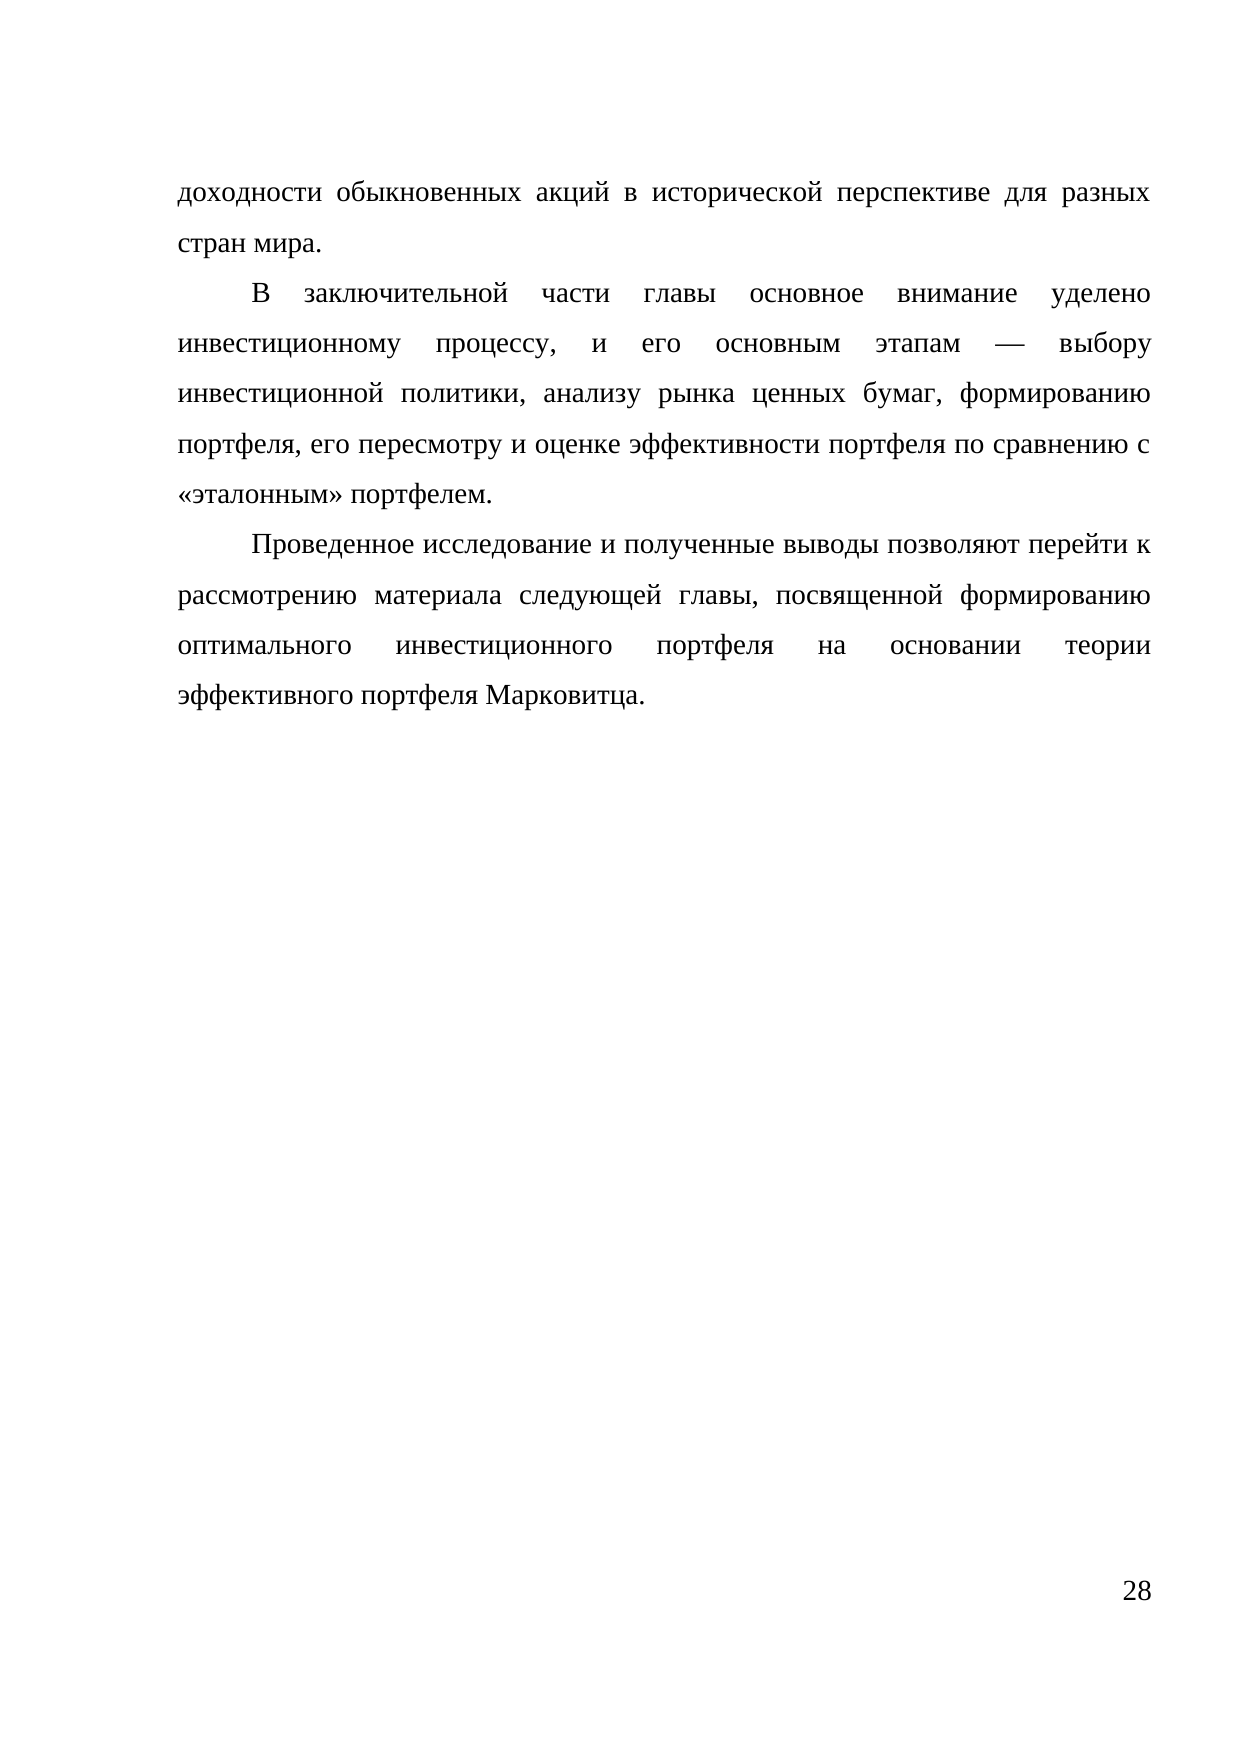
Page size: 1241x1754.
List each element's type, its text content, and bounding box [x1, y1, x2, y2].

text Проведенное исследование и полученные выводы позволяют перейти к рассмотрению материала следующей главы, посвященной формированию оптимального инвестиционного портфеля на основании теории эффективного портфеля Марковитца. [177, 527, 1152, 711]
text доходности обыкновенных акций в исторической перспективе для разных стран мира. [177, 174, 1152, 258]
text В заключительной части главы основное внимание уделено инвестиционному процессу, и его основным этапам — выбору инвестиционной политики, анализу рынка ценных бумаг, формированию портфеля, его пересмотру и оценке эффективности портфеля по сравнению с «эталонным» портфелем. [177, 275, 1152, 510]
